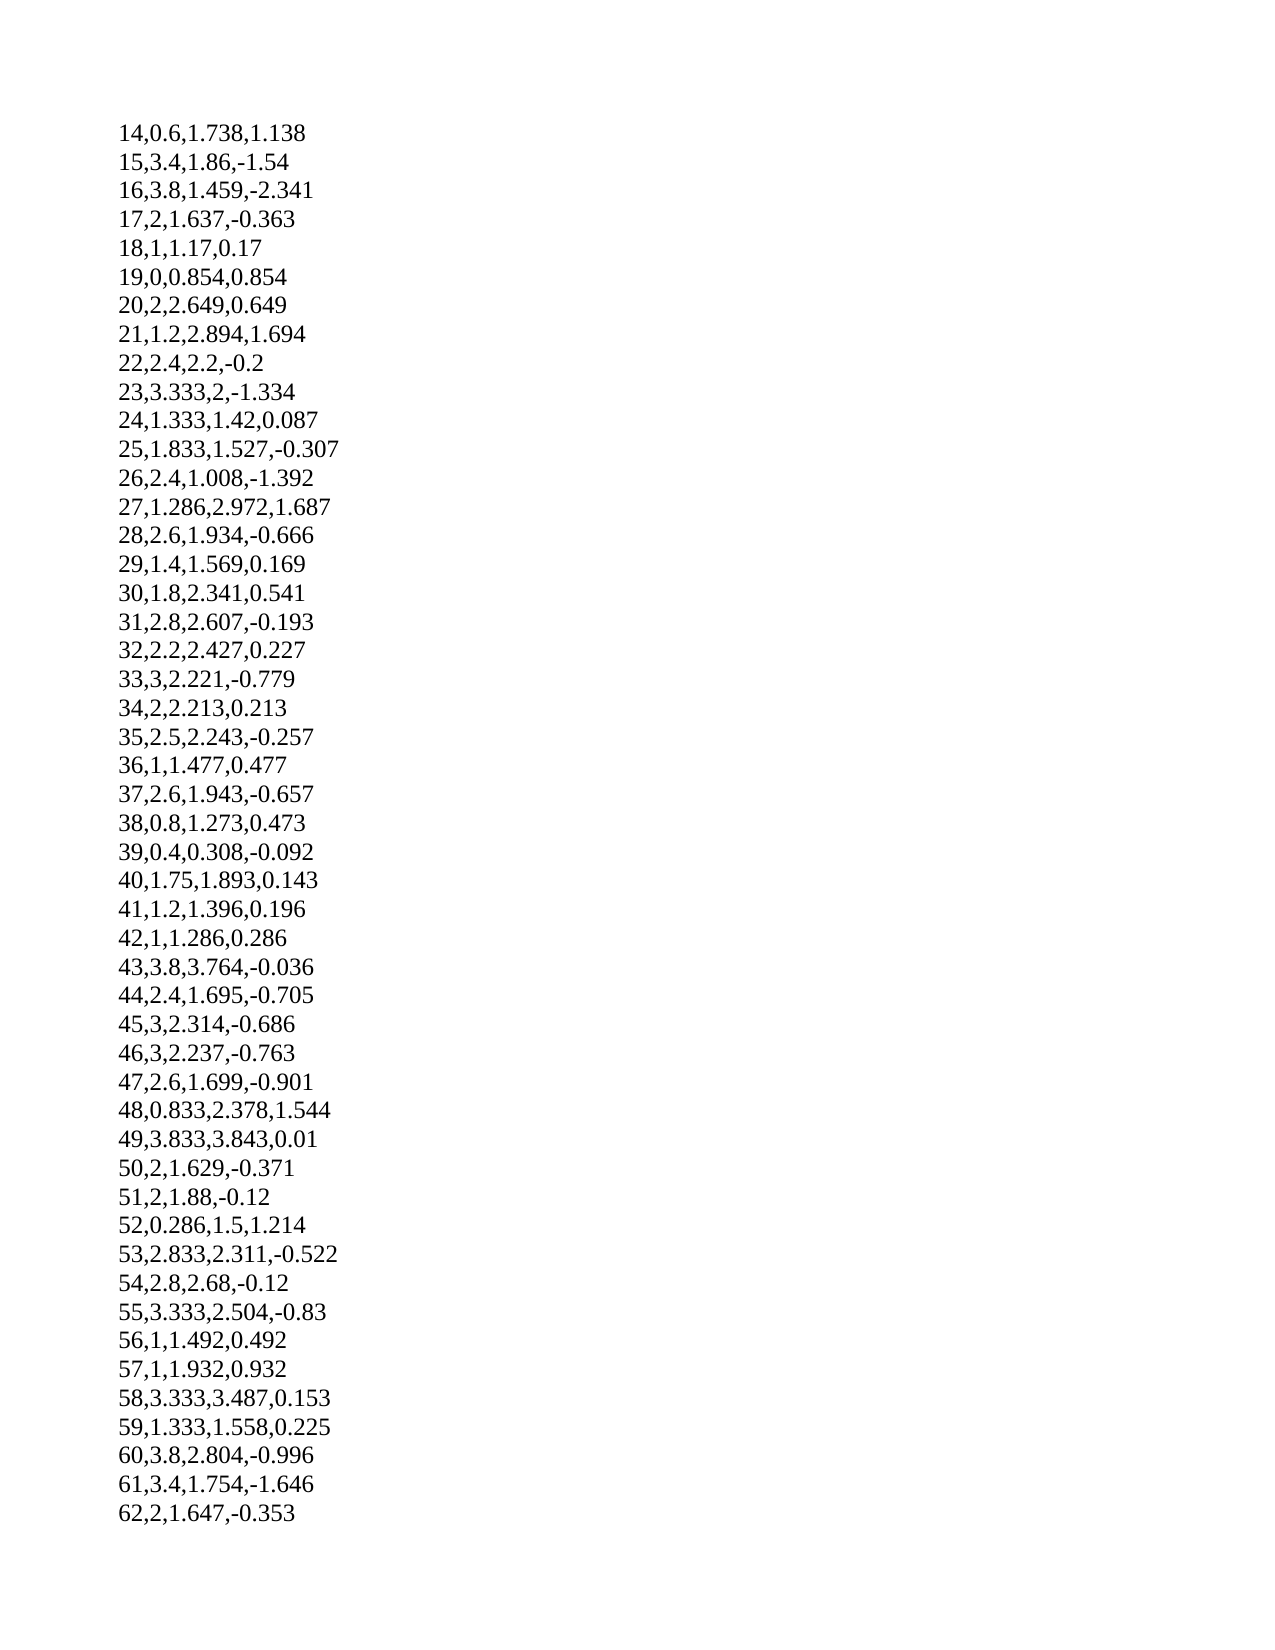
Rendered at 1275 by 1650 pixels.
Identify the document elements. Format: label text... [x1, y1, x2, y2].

text 30,1.8,2.341,0.541 [118, 578, 1157, 607]
text 45,3,2.314,-0.686 [118, 1009, 1157, 1038]
text 25,1.833,1.527,-0.307 [118, 434, 1157, 463]
text 33,3,2.221,-0.779 [118, 664, 1157, 693]
text 54,2.8,2.68,-0.12 [118, 1268, 1157, 1297]
text 18,1,1.17,0.17 [118, 233, 1157, 262]
text 24,1.333,1.42,0.087 [118, 406, 1157, 434]
text 55,3.333,2.504,-0.83 [118, 1297, 1157, 1326]
text 48,0.833,2.378,1.544 [118, 1096, 1157, 1124]
text 62,2,1.647,-0.353 [118, 1498, 1157, 1527]
text 43,3.8,3.764,-0.036 [118, 952, 1157, 981]
text 49,3.833,3.843,0.01 [118, 1124, 1157, 1153]
text 17,2,1.637,-0.363 [118, 204, 1157, 233]
text 36,1,1.477,0.477 [118, 751, 1157, 779]
text 20,2,2.649,0.649 [118, 291, 1157, 319]
text 21,1.2,2.894,1.694 [118, 319, 1157, 348]
text 59,1.333,1.558,0.225 [118, 1412, 1157, 1441]
text 42,1,1.286,0.286 [118, 923, 1157, 952]
text 51,2,1.88,-0.12 [118, 1182, 1157, 1211]
text 29,1.4,1.569,0.169 [118, 549, 1157, 578]
text 35,2.5,2.243,-0.257 [118, 722, 1157, 751]
text 52,0.286,1.5,1.214 [118, 1211, 1157, 1239]
text 47,2.6,1.699,-0.901 [118, 1067, 1157, 1096]
text 53,2.833,2.311,-0.522 [118, 1239, 1157, 1268]
text 37,2.6,1.943,-0.657 [118, 779, 1157, 808]
text 46,3,2.237,-0.763 [118, 1038, 1157, 1067]
text 39,0.4,0.308,-0.092 [118, 837, 1157, 866]
text 44,2.4,1.695,-0.705 [118, 981, 1157, 1009]
text 34,2,2.213,0.213 [118, 693, 1157, 722]
text 57,1,1.932,0.932 [118, 1354, 1157, 1383]
text 56,1,1.492,0.492 [118, 1326, 1157, 1354]
text 15,3.4,1.86,-1.54 [118, 147, 1157, 176]
text 41,1.2,1.396,0.196 [118, 894, 1157, 923]
text 50,2,1.629,-0.371 [118, 1153, 1157, 1182]
text 32,2.2,2.427,0.227 [118, 636, 1157, 664]
text 26,2.4,1.008,-1.392 [118, 463, 1157, 492]
text 23,3.333,2,-1.334 [118, 377, 1157, 406]
text 28,2.6,1.934,-0.666 [118, 521, 1157, 549]
text 14,0.6,1.738,1.138 [118, 118, 1157, 147]
text 19,0,0.854,0.854 [118, 262, 1157, 291]
text 61,3.4,1.754,-1.646 [118, 1469, 1157, 1498]
text 31,2.8,2.607,-0.193 [118, 607, 1157, 636]
text 22,2.4,2.2,-0.2 [118, 348, 1157, 377]
text 40,1.75,1.893,0.143 [118, 866, 1157, 894]
text 16,3.8,1.459,-2.341 [118, 176, 1157, 204]
text 60,3.8,2.804,-0.996 [118, 1441, 1157, 1469]
text 27,1.286,2.972,1.687 [118, 492, 1157, 521]
text 58,3.333,3.487,0.153 [118, 1383, 1157, 1412]
text 38,0.8,1.273,0.473 [118, 808, 1157, 837]
